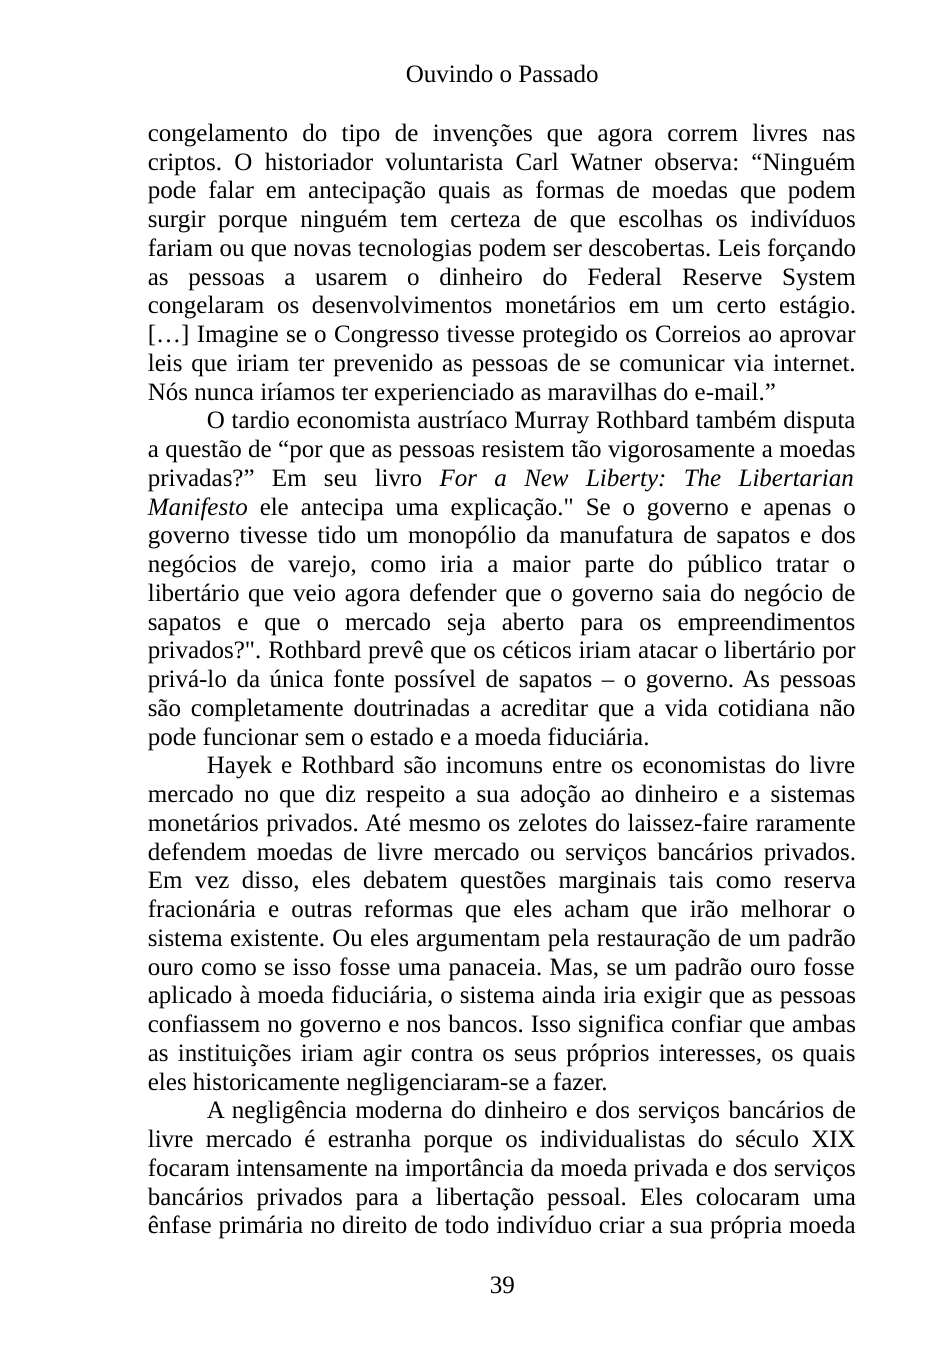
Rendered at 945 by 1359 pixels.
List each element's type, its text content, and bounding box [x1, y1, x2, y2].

text congelamento do tipo de invenções que agora correm livres nas criptos. O historiador voluntarista Carl Watner observa: “Ninguém pode falar em antecipação quais as formas de moedas que podem surgir porque ninguém tem certeza de que escolhas os indivíduos fariam ou que novas tecnologias podem ser descobertas. Leis forçando as pessoas a usarem o dinheiro do Federal Reserve System congelaram os desenvolvimentos monetários em um certo estágio. […] Imagine se o Congresso tivesse protegido os Correios ao aprovar leis que iriam ter prevenido as pessoas de se comunicar via internet. Nós nunca iríamos ter experienciado as maravilhas do e-mail.” [148, 118, 856, 406]
text Hayek e Rothbard são incomuns entre os economistas do livre mercado no que diz respeito a sua adoção ao dinheiro e a sistemas monetários privados. Até mesmo os zelotes do laissez-faire raramente defendem moedas de livre mercado ou serviços bancários privados. Em vez disso, eles debatem questões marginais tais como reserva fracionária e outras reformas que eles acham que irão melhorar o sistema existente. Ou eles argumentam pela restauração de um padrão ouro como se isso fosse uma panaceia. Mas, se um padrão ouro fosse aplicado à moeda fiduciária, o sistema ainda iria exigir que as pessoas confiassem no governo e nos bancos. Isso significa confiar que ambas as instituições iriam agir contra os seus próprios interesses, os quais eles historicamente negligenciaram-se a fazer. [148, 751, 856, 1096]
text A negligência moderna do dinheiro e dos serviços bancários de livre mercado é estranha porque os individualistas do século XIX focaram intensamente na importância da moeda privada e dos serviços bancários privados para a libertação pessoal. Eles colocaram uma ênfase primária no direito de todo indivíduo criar a sua própria moeda [148, 1096, 856, 1239]
text O tardio economista austríaco Murray Rothbard também disputa a questão de “por que as pessoas resistem tão vigorosamente a moedas privadas?” Em seu livro For a New Liberty: The Libertarian Manifesto ele antecipa uma explicação." Se o governo e apenas o governo tivesse tido um monopólio da manufatura de sapatos e dos negócios de varejo, como iria a maior parte do público tratar o libertário que veio agora defender que o governo saia do negócio de sapatos e que o mercado seja aberto para os empreendimentos privados?". Rothbard prevê que os céticos iriam atacar o libertário por privá-lo da única fonte possível de sapatos – o governo. As pessoas são completamente doutrinadas a acreditar que a vida cotidiana não pode funcionar sem o estado e a moeda fiduciária. [148, 406, 856, 751]
